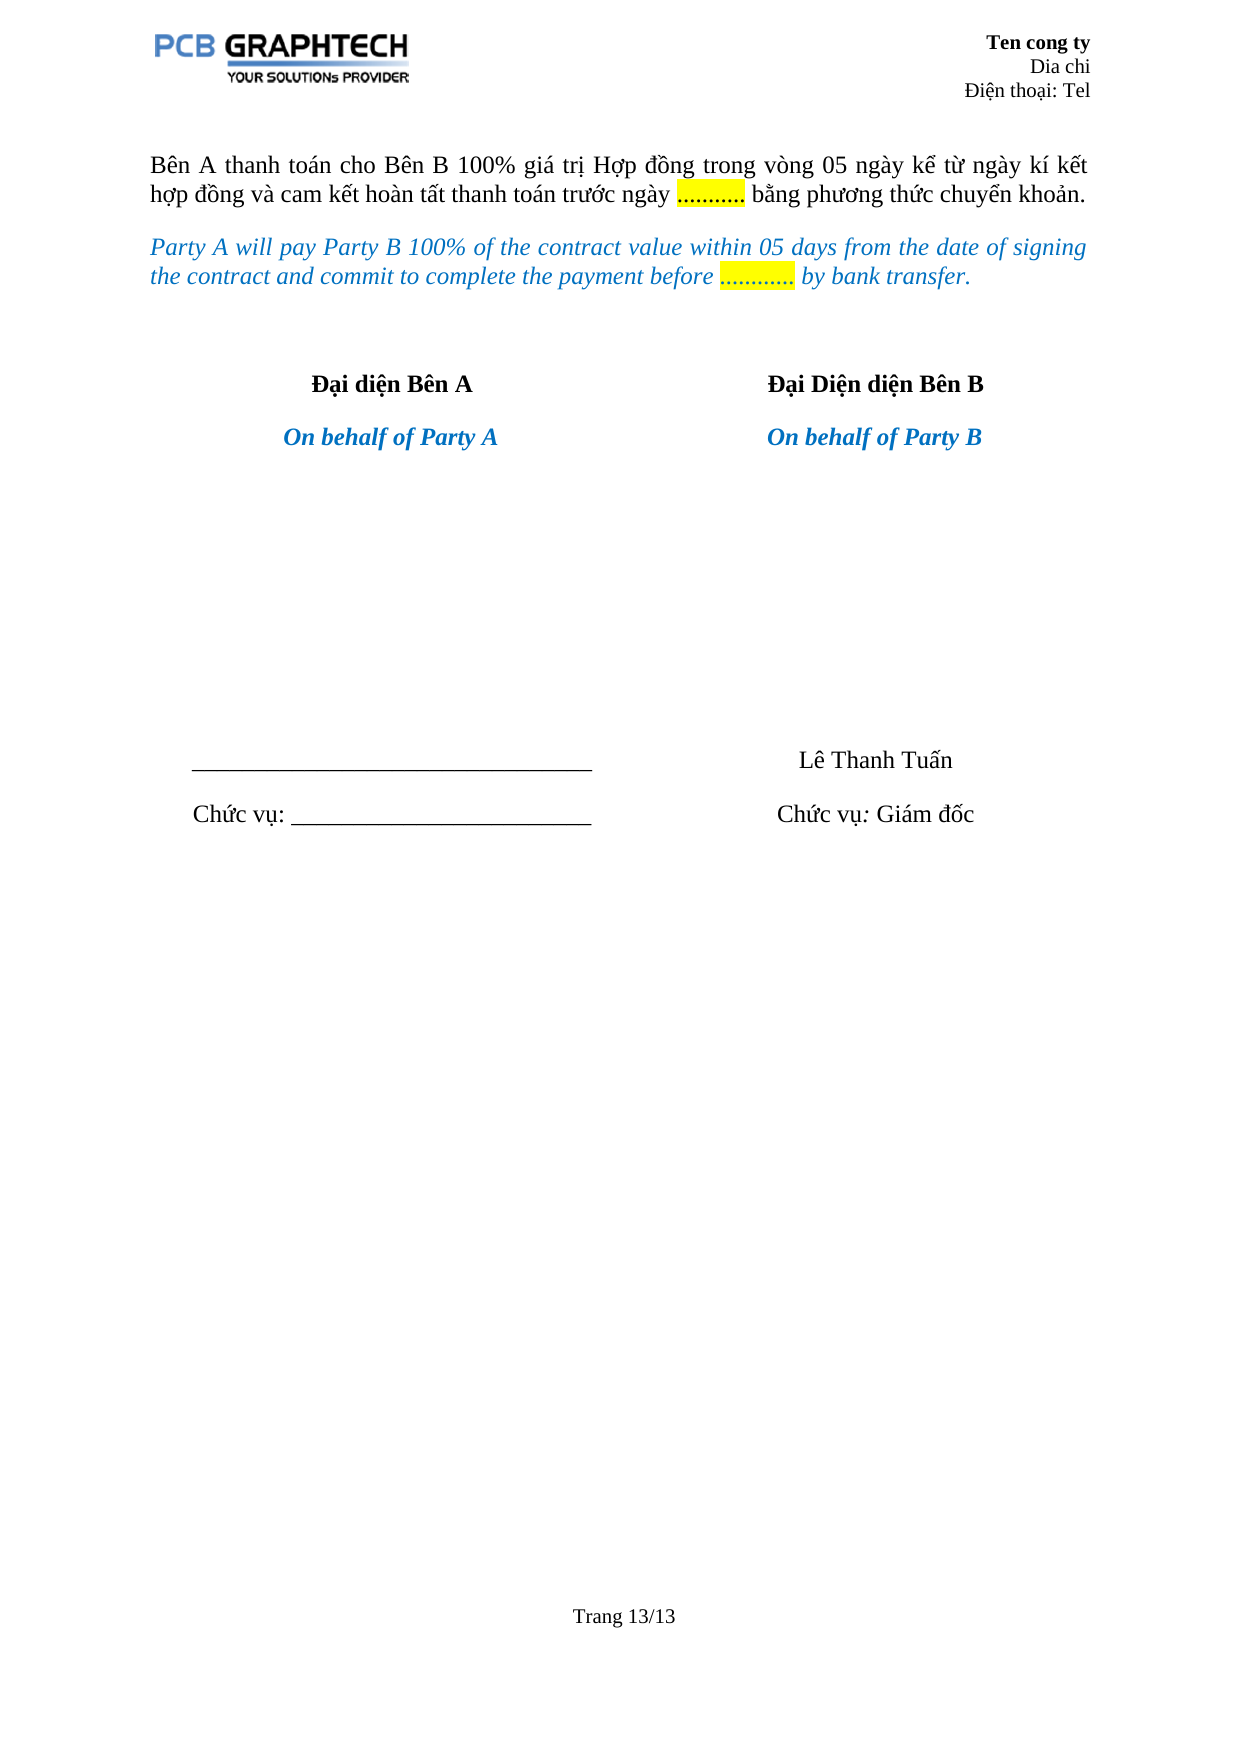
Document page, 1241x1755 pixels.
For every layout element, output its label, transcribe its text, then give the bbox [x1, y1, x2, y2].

text Bên A thanh toán cho Bên B 100% giá trị Hợp đồng trong vòng 05 ngày kể từ ngày kí kết hợp đồng và cam kết hoàn tất thanh toán trước ngày ........... bằng phương thức chuyển khoản. [150, 150, 1090, 207]
picture [151, 26, 412, 94]
text Party A will pay Party B 100% of the contract value within 05 days from the date of signing the contract and commit to complete the payment before ............ by bank transfer. [150, 232, 1090, 290]
table_header Đại Diện diện Bên B On behalf of Party B Lê Thanh Tuấn Chức vụ: Giám đốc [634, 356, 1117, 840]
table_header Đại diện Bên A On behalf of Party A ________________________________ Chức vụ: ________________________ [150, 356, 634, 840]
